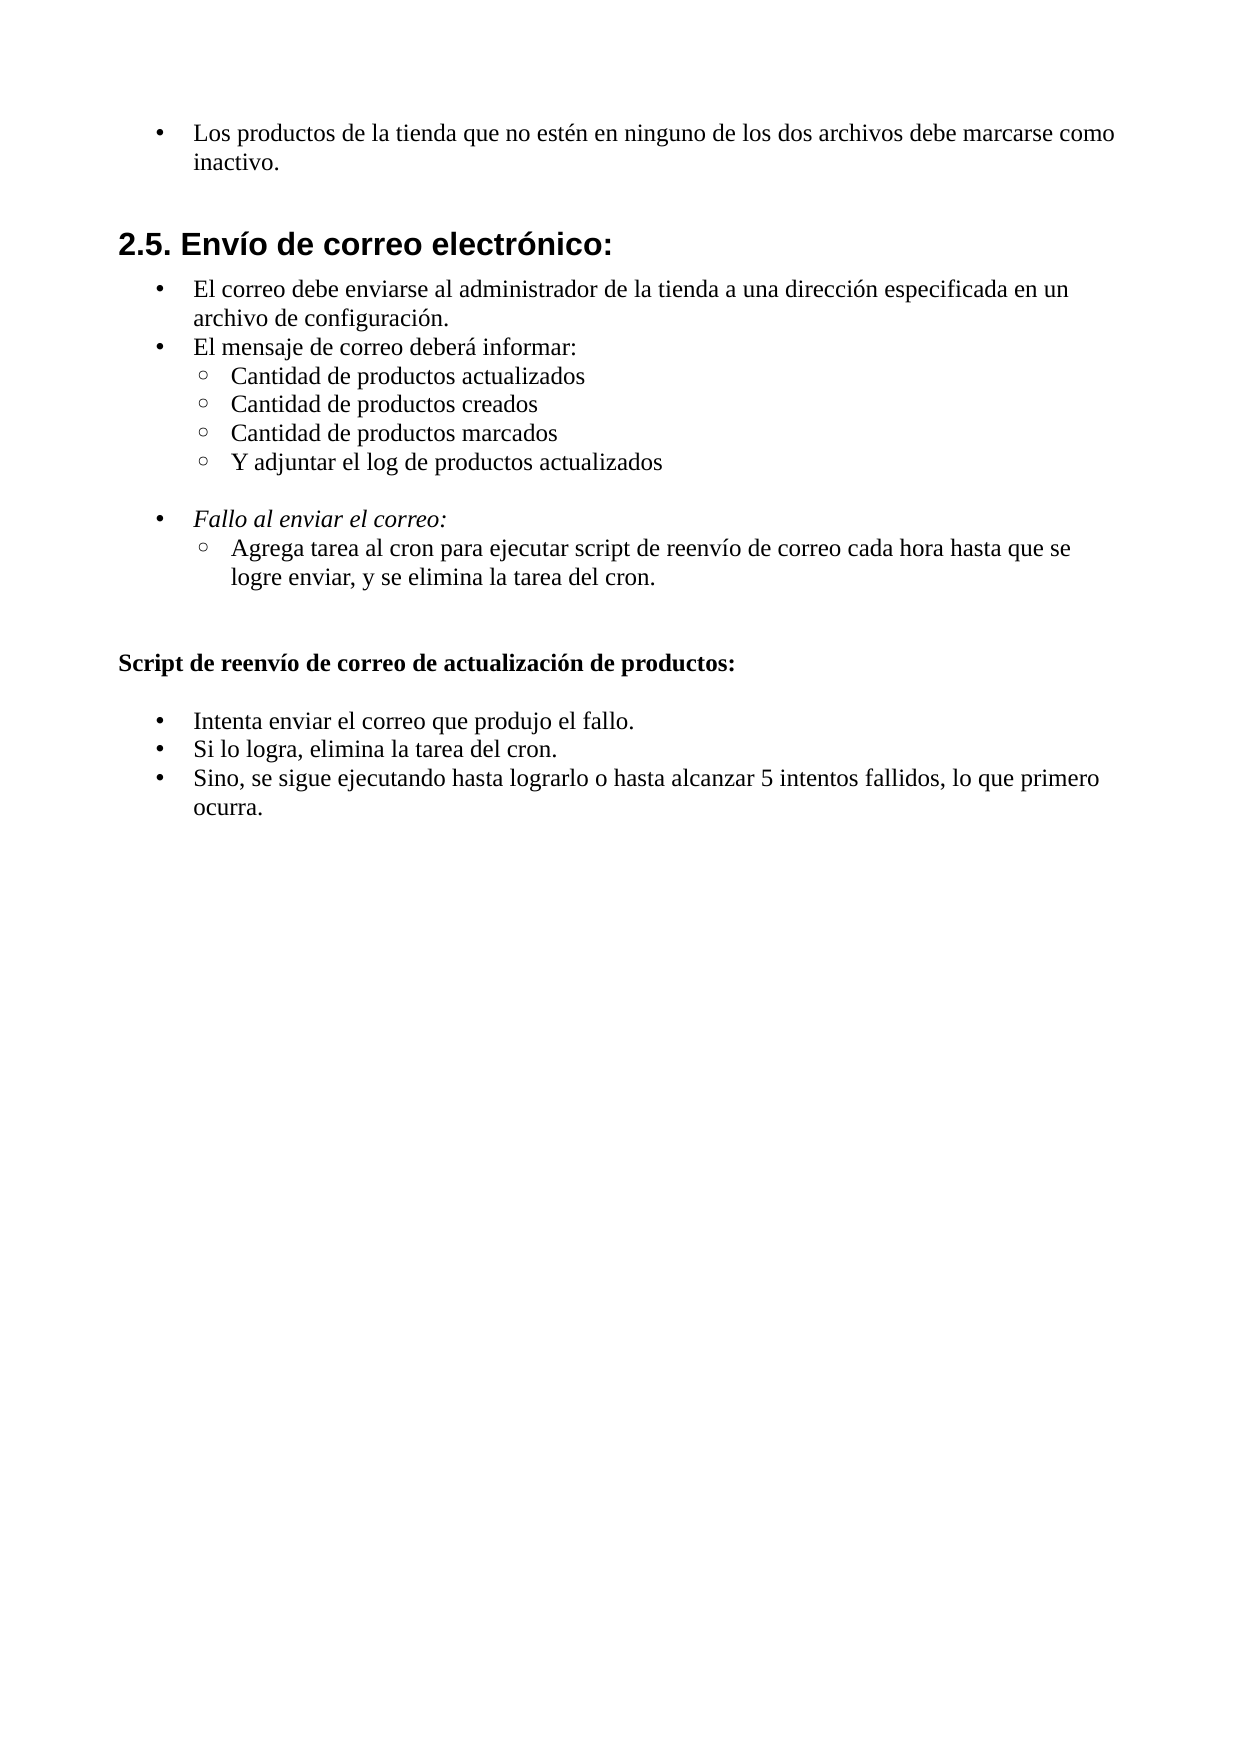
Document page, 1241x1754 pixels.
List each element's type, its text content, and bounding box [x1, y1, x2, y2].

list Sino, se sigue ejecutando hasta lograrlo o hasta alcanzar 5 intentos fallidos, lo que primero ocurra. [156, 763, 1122, 821]
text Script de reenvío de correo de actualización de productos: [118, 648, 1122, 677]
list Cantidad de productos marcados [193, 418, 1122, 447]
list Cantidad de productos actualizados [193, 361, 1122, 389]
list Cantidad de productos creados [193, 389, 1122, 418]
list Y adjuntar el log de productos actualizados [193, 447, 1122, 476]
list Si lo logra, elimina la tarea del cron. [156, 734, 1122, 763]
list El mensaje de correo deberá informar: [156, 332, 1122, 361]
list Agrega tarea al cron para ejecutar script de reenvío de correo cada hora hasta que se logre enviar, y se elimina la tarea del cron. [193, 533, 1122, 591]
list El correo debe enviarse al administrador de la tienda a una dirección especificada en un archivo de configuración. [156, 274, 1122, 332]
list Fallo al enviar el correo: [156, 504, 1122, 533]
list Los productos de la tienda que no estén en ninguno de los dos archivos debe marcarse como inactivo. [156, 118, 1122, 176]
subtitle 2.5. Envío de correo electrónico: [118, 225, 1122, 262]
list Intenta enviar el correo que produjo el fallo. [156, 706, 1122, 734]
